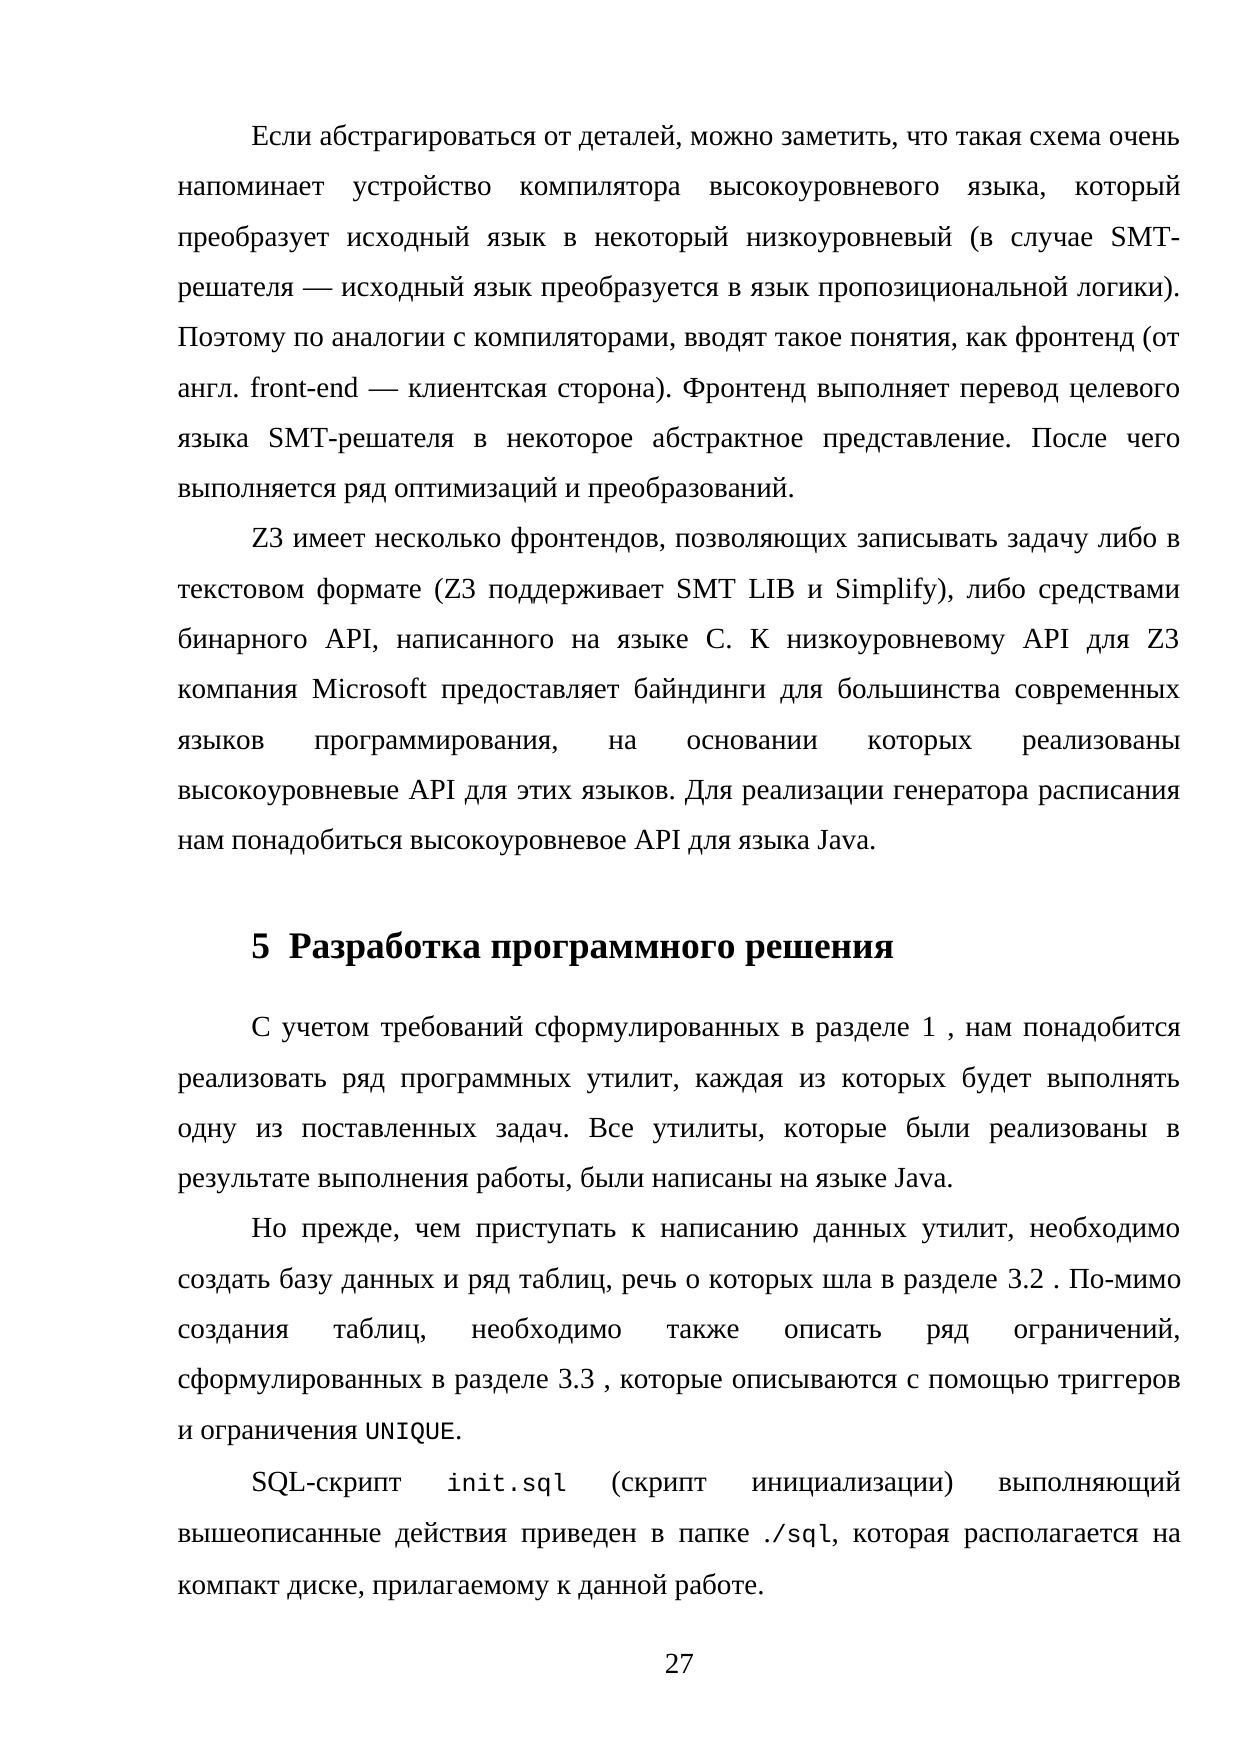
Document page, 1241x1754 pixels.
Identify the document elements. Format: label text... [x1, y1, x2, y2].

subtitle Разработка программного решения [177, 923, 1181, 966]
text Z3 имеет несколько фронтендов, позволяющих записывать задачу либо в текстовом формате (Z3 поддерживает SMT LIB и Simplify), либо средствами бинарного API, написанного на языке C. К низкоуровневому API для Z3 компания Microsoft предоставляет байндинги для большинства современных языков программирования, на основании которых реализованы высокоуровневые API для этих языков. Для реализации генератора расписания нам понадобиться высокоуровневое API для языка Java. [177, 521, 1181, 856]
text SQL-скрипт init.sql (скрипт инициализации) выполняющий вышеописанные действия приведен в папке ./sql, которая располагается на компакт диске, прилагаемому к данной работе. [177, 1464, 1181, 1601]
text С учетом требований сформулированных в разделе 1, нам понадобится реализовать ряд программных утилит, каждая из которых будет выполнять одну из поставленных задач. Все утилиты, которые были реализованы в результате выполнения работы, были написаны на языке Java. [177, 1009, 1181, 1194]
text Но прежде, чем приступать к написанию данных утилит, необходимо создать базу данных и ряд таблиц, речь о которых шла в разделе 3.2. По-мимо создания таблиц, необходимо также описать ряд ограничений, сформулированных в разделе 3.3, которые описываются с помощью триггеров и ограничения UNIQUE. [177, 1211, 1181, 1447]
text Если абстрагироваться от деталей, можно заметить, что такая схема очень напоминает устройство компилятора высокоуровневого языка, который преобразует исходный язык в некоторый низкоуровневый (в случае SMT-решателя — исходный язык преобразуется в язык пропозициональной логики). Поэтому по аналогии с компиляторами, вводят такое понятия, как фронтенд (от англ. front-end — клиентская сторона). Фронтенд выполняет перевод целевого языка SMT-решателя в некоторое абстрактное представление. После чего выполняется ряд оптимизаций и преобразований. [177, 118, 1181, 504]
